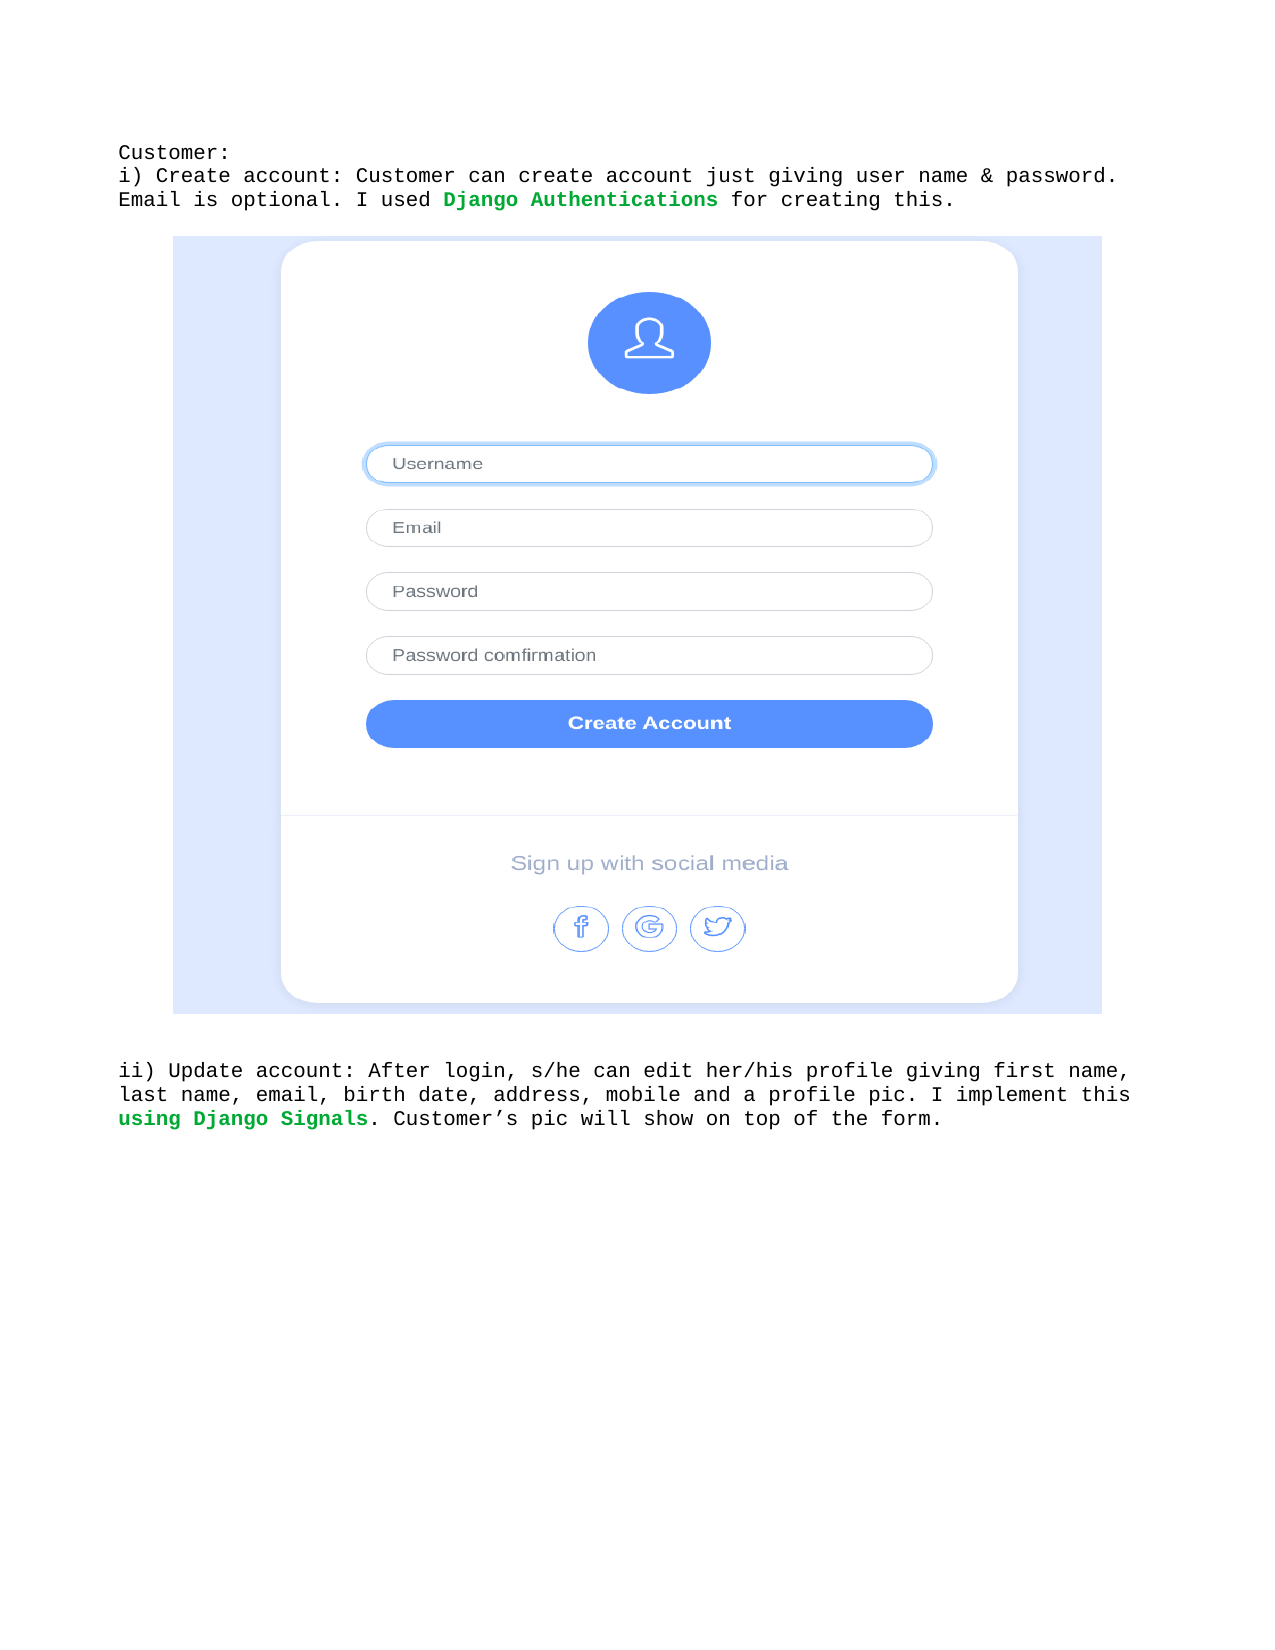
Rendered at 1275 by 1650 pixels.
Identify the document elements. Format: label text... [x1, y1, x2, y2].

text Customer: [118, 142, 1157, 165]
text i) Create account: Customer can create account just giving user name & password. Email is optional. I used Django Authentications for creating this. [118, 165, 1157, 213]
text ii) Update account: After login, s/he can edit her/his profile giving first name, last name, email, birth date, address, mobile and a profile pic. I implement this using Django Signals. Customer’s pic will show on top of the form. [118, 1060, 1157, 1131]
picture [173, 236, 1102, 1014]
